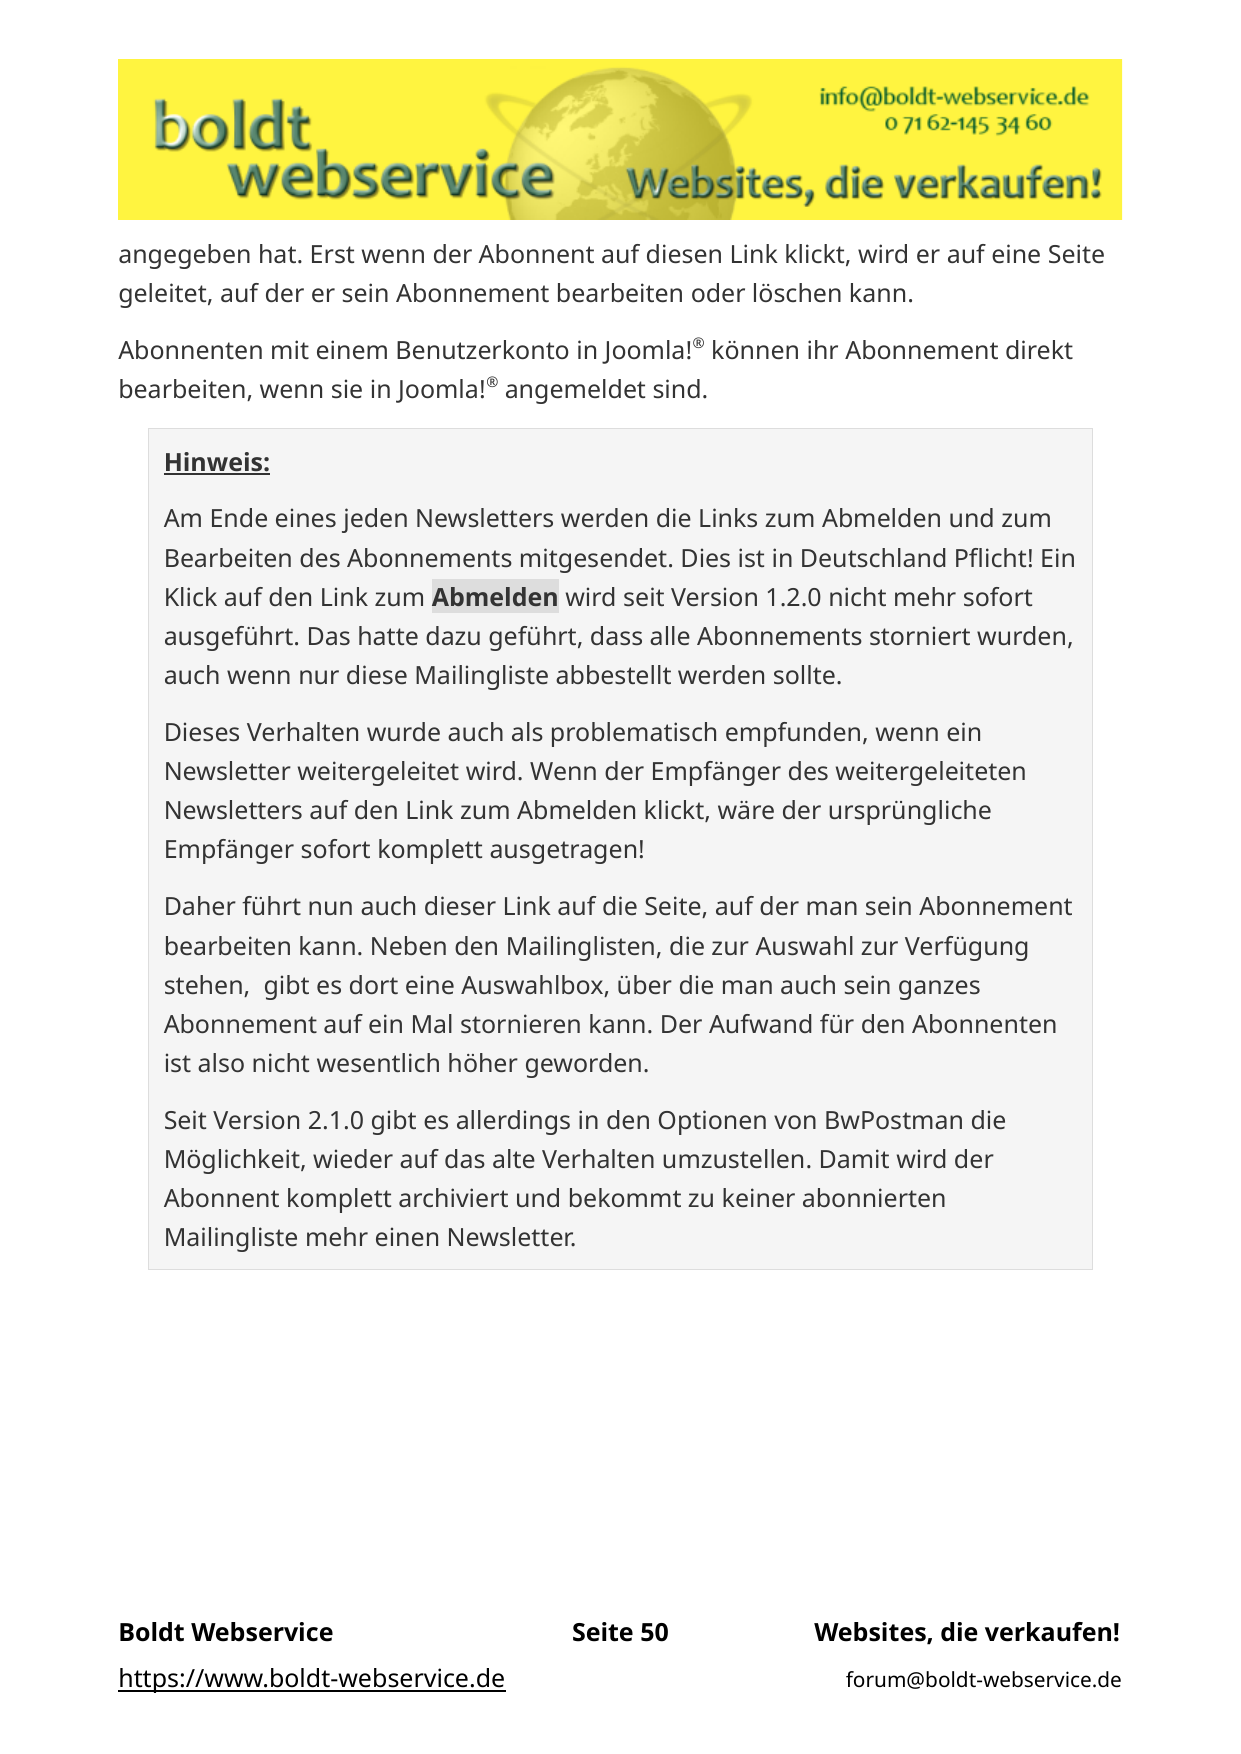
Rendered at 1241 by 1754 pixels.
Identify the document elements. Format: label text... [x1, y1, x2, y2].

text angegeben hat. Erst wenn der Abonnent auf diesen Link klickt, wird er auf eine Seite geleitet, auf der er sein Abonnement bearbeiten oder löschen kann. [118, 236, 1122, 309]
text Abonnenten mit einem Benutzerkonto in Joomla!® können ihr Abonnement direkt bearbeiten, wenn sie in Joomla!® angemeldet sind. [118, 332, 1122, 406]
text Seit Version 2.1.0 gibt es allerdings in den Optionen von BwPostman die Möglichkeit, wieder auf das alte Verhalten umzustellen. Damit wird der Abonnent komplett archiviert und bekommt zu keiner abonnierten Mailingliste mehr einen Newsletter. [149, 1087, 1092, 1269]
text Daher führt nun auch dieser Link auf die Seite, auf der man sein Abonnement bearbeiten kann. Neben den Mailinglisten, die zur Auswahl zur Verfügung stehen, gibt es dort eine Auswahlbox, über die man auch sein ganzes Abonnement auf ein Mal stornieren kann. Der Aufwand für den Abonnenten ist also nicht wesentlich höher geworden. [149, 873, 1092, 1080]
text Am Ende eines jeden Newsletters werden die Links zum Abmelden und zum Bearbeiten des Abonnements mitgesendet. Dies ist in Deutschland Pflicht! Ein Klick auf den Link zum Abmelden wird seit Version 1.2.0 nicht mehr sofort ausgeführt. Das hatte dazu geführt, dass alle Abonnements storniert wurden, auch wenn nur diese Mailingliste abbestellt werden sollte. [149, 485, 1092, 692]
text Dieses Verhalten wurde auch als problematisch empfunden, wenn ein Newsletter weitergeleitet wird. Wenn der Empfänger des weitergeleiteten Newsletters auf den Link zum Abmelden klickt, wäre der ursprüngliche Empfänger sofort komplett ausgetragen! [149, 699, 1092, 866]
text Hinweis: [149, 429, 1092, 478]
picture [118, 59, 1123, 220]
